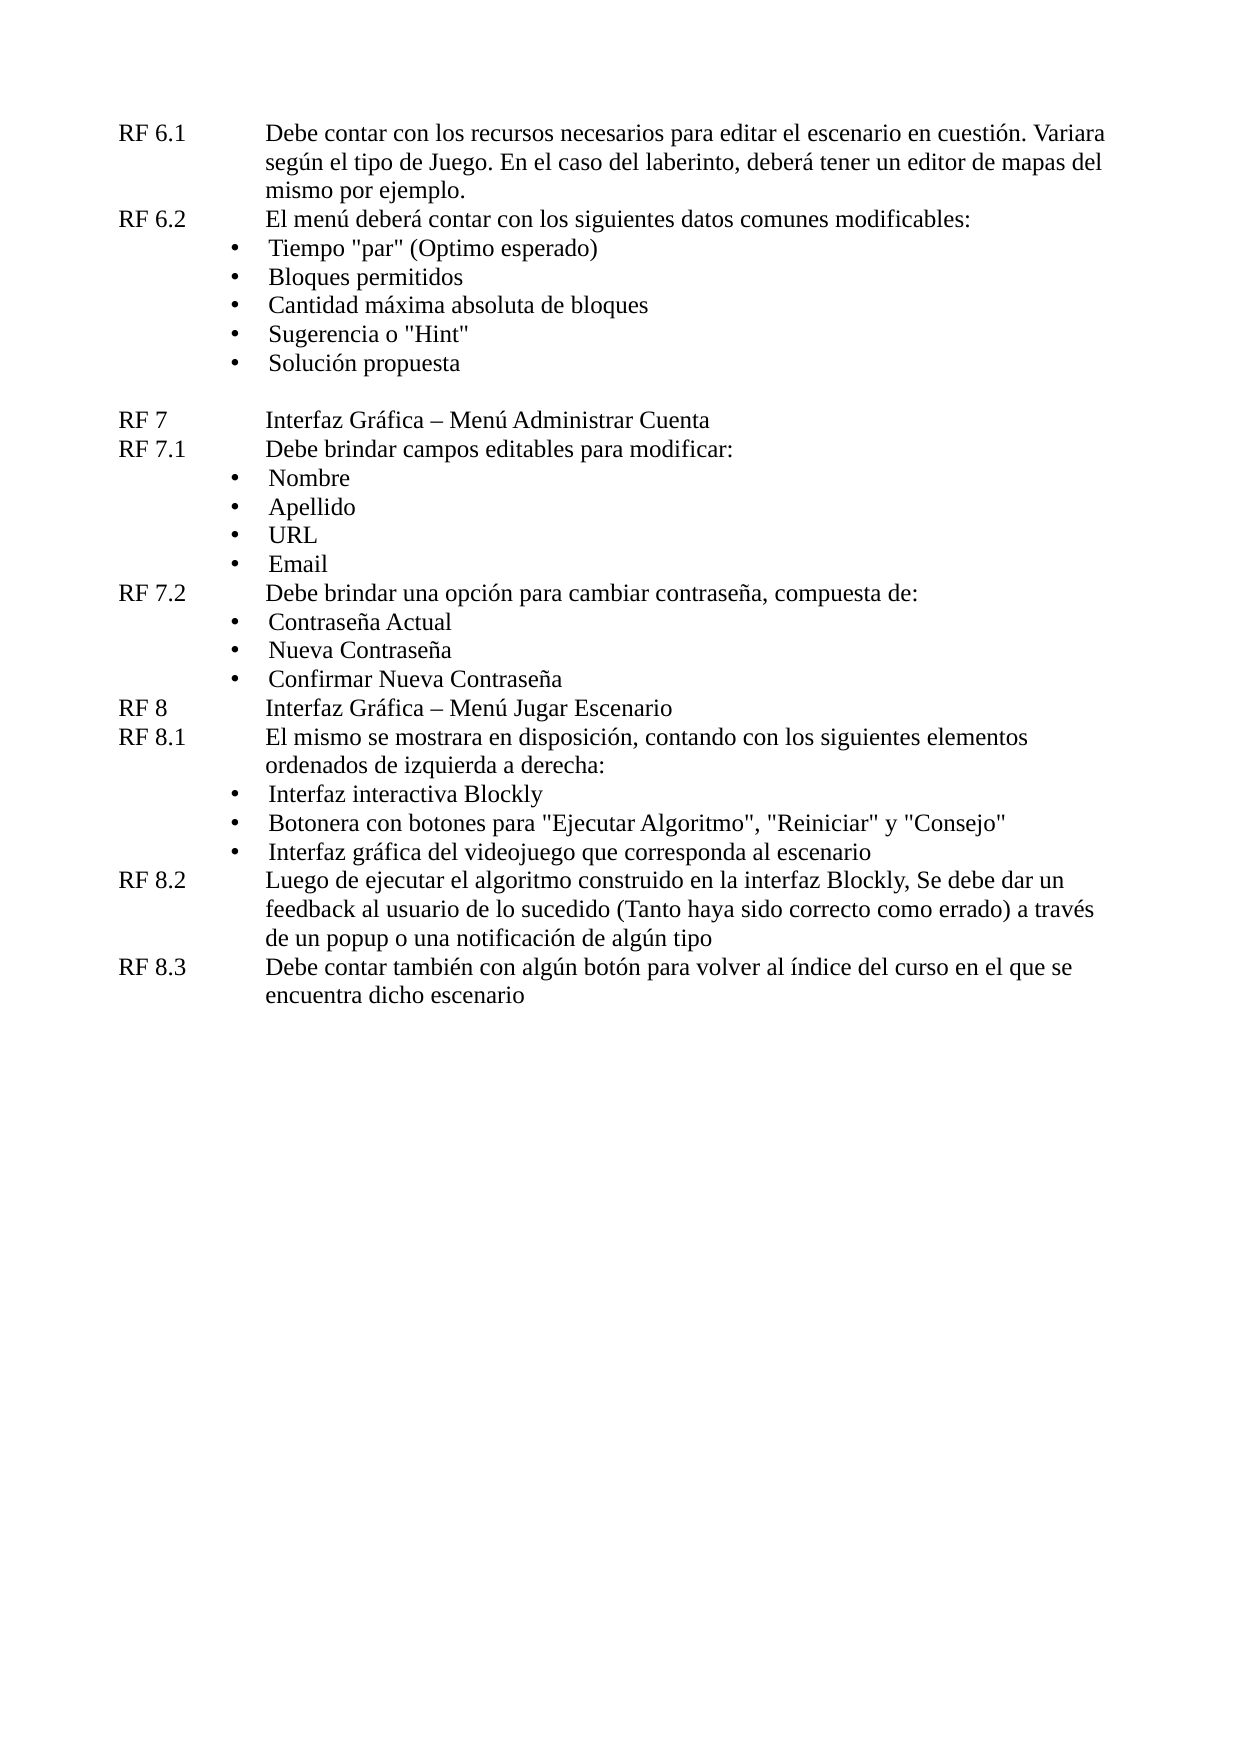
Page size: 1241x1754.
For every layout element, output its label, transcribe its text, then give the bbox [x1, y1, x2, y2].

list Bloques permitidos [231, 262, 1122, 291]
list Interfaz gráfica del videojuego que corresponda al escenario [231, 837, 1122, 866]
list Nombre [231, 463, 1122, 492]
text RF 8.1 El mismo se mostrara en disposición, contando con los siguientes elementos [118, 722, 1122, 751]
list Cantidad máxima absoluta de bloques [231, 291, 1122, 319]
list Tiempo "par" (Optimo esperado) [231, 233, 1122, 262]
text RF 7.1 Debe brindar campos editables para modificar: [118, 434, 1122, 463]
list Confirmar Nueva Contraseña [231, 664, 1122, 693]
list URL [231, 521, 1122, 549]
text ordenados de izquierda a derecha: [118, 751, 1122, 779]
text RF 6.1 Debe contar con los recursos necesarios para editar el escenario en cuestión. Variara según el tipo de Juego. En el caso del laberinto, deberá tener un editor de mapas del mismo por ejemplo. [118, 118, 1122, 204]
text RF 8.2 Luego de ejecutar el algoritmo construido en la interfaz Blockly, Se debe dar un feedback al usuario de lo sucedido (Tanto haya sido correcto como errado) a través de un popup o una notificación de algún tipo [118, 866, 1122, 952]
list Sugerencia o "Hint" [231, 319, 1122, 348]
list Nueva Contraseña [231, 636, 1122, 664]
list Contraseña Actual [231, 607, 1122, 636]
list Solución propuesta [231, 348, 1122, 377]
text RF 8 Interfaz Gráfica – Menú Jugar Escenario [118, 693, 1122, 722]
text RF 7.2 Debe brindar una opción para cambiar contraseña, compuesta de: [118, 578, 1122, 607]
list Apellido [231, 492, 1122, 521]
list Botonera con botones para "Ejecutar Algoritmo", "Reiniciar" y "Consejo" [231, 808, 1122, 837]
text RF 8.3 Debe contar también con algún botón para volver al índice del curso en el que se encuentra dicho escenario [118, 952, 1122, 1009]
list Email [231, 549, 1122, 578]
list Interfaz interactiva Blockly [231, 779, 1122, 808]
text RF 6.2 El menú deberá contar con los siguientes datos comunes modificables: [118, 204, 1122, 233]
text RF 7 Interfaz Gráfica – Menú Administrar Cuenta [118, 406, 1122, 434]
